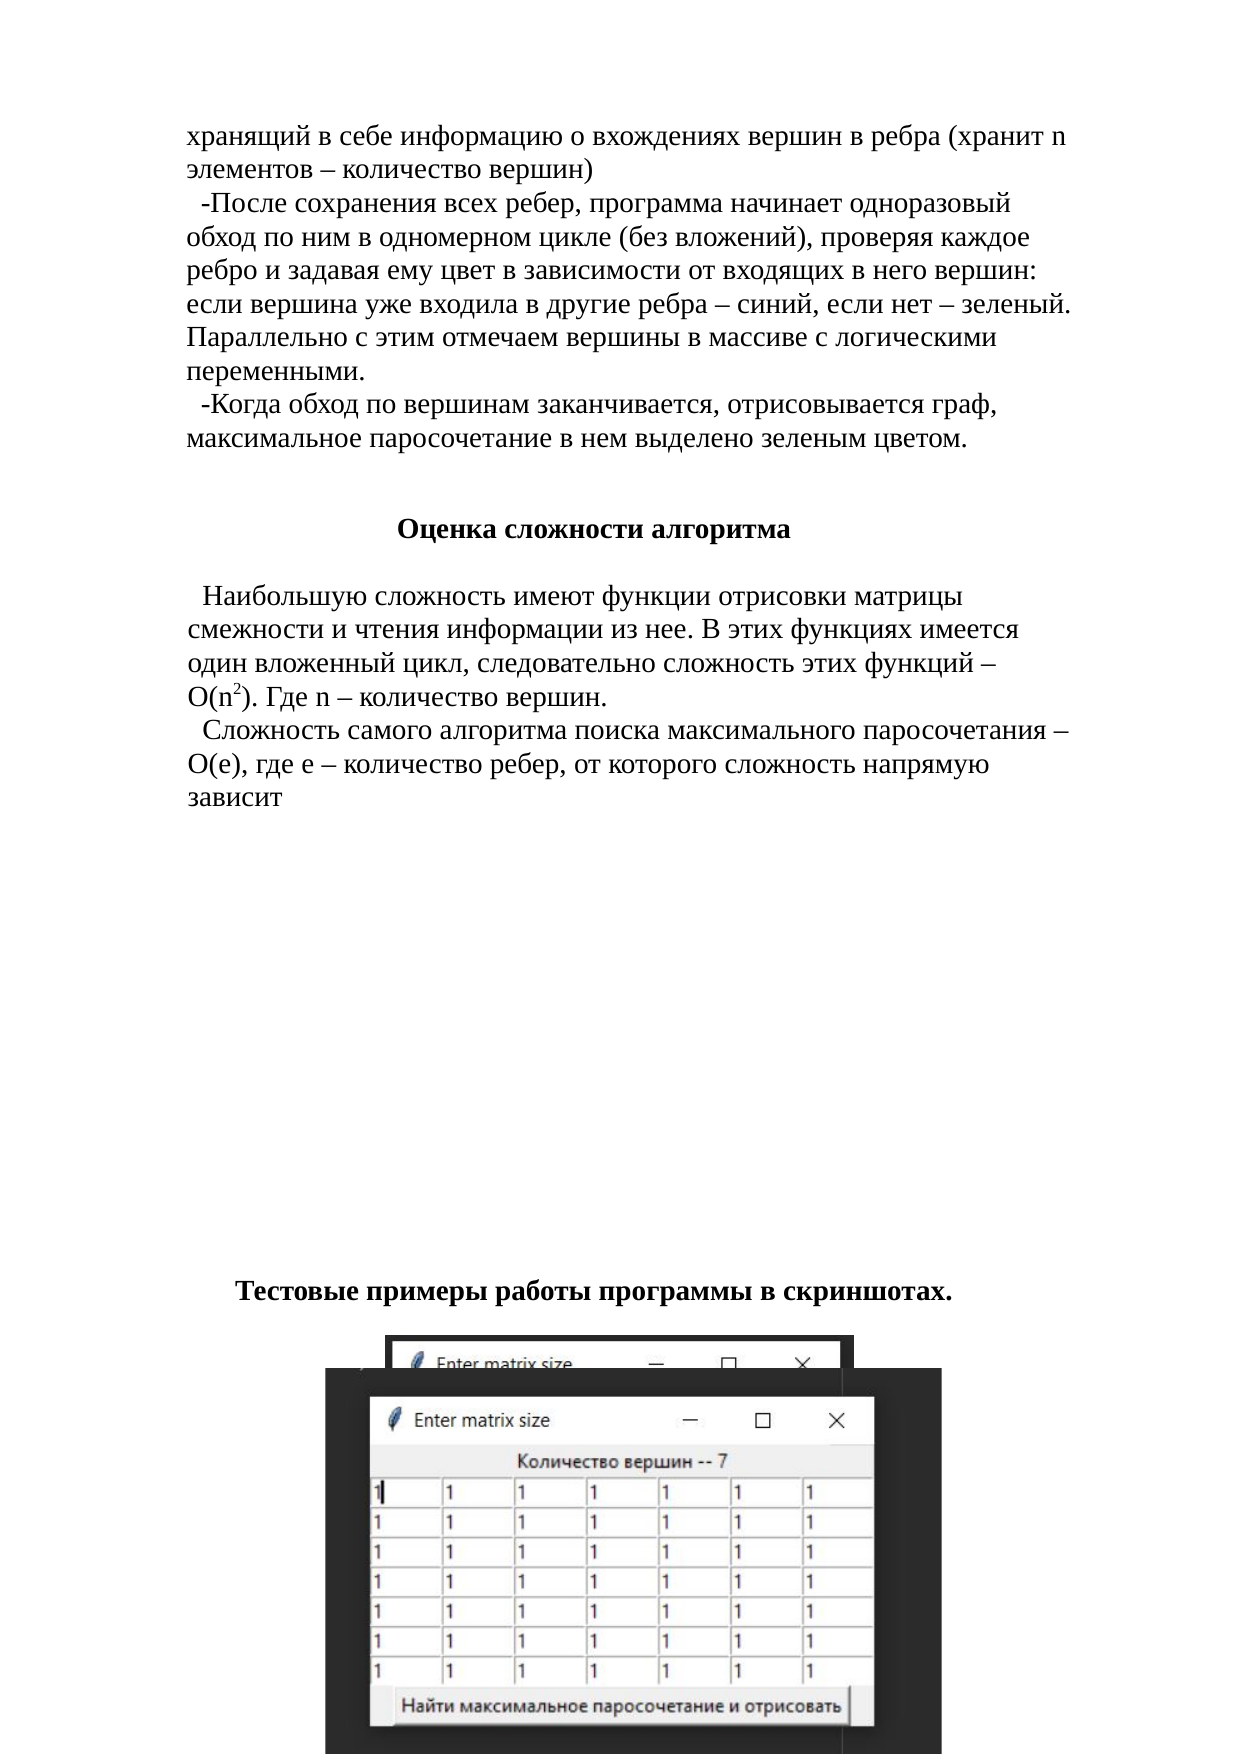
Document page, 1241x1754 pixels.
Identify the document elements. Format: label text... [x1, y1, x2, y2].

picture [325, 1335, 942, 1754]
text Оценка сложности алгоритма [116, 511, 1072, 544]
text Сложность самого алгоритма поиска максимального паросочетания – O(e), где е – количество ребер, от которого сложность напрямую зависит [187, 712, 1072, 813]
text Тестовые примеры работы программы в скриншотах. [116, 1273, 1072, 1306]
text -После сохранения всех ребер, программа начинает одноразовый обход по ним в одномерном цикле (без вложений), проверяя каждое ребро и задавая ему цвет в зависимости от входящих в него вершин: если вершина уже входила в другие ребра – синий, если нет – зеленый. Параллельно с этим отмечаем вершины в массиве с логическими переменными. [186, 185, 1072, 386]
text -Когда обход по вершинам заканчивается, отрисовывается граф, максимальное паросочетание в нем выделено зеленым цветом. [186, 386, 1072, 453]
text хранящий в себе информацию о вхождениях вершин в ребра (хранит n элементов – количество вершин) [186, 118, 1072, 185]
text Наибольшую сложность имеют функции отрисовки матрицы смежности и чтения информации из нее. В этих функциях имеется один вложенный цикл, следовательно сложность этих функций – O(n2). Где n – количество вершин. [187, 578, 1072, 712]
